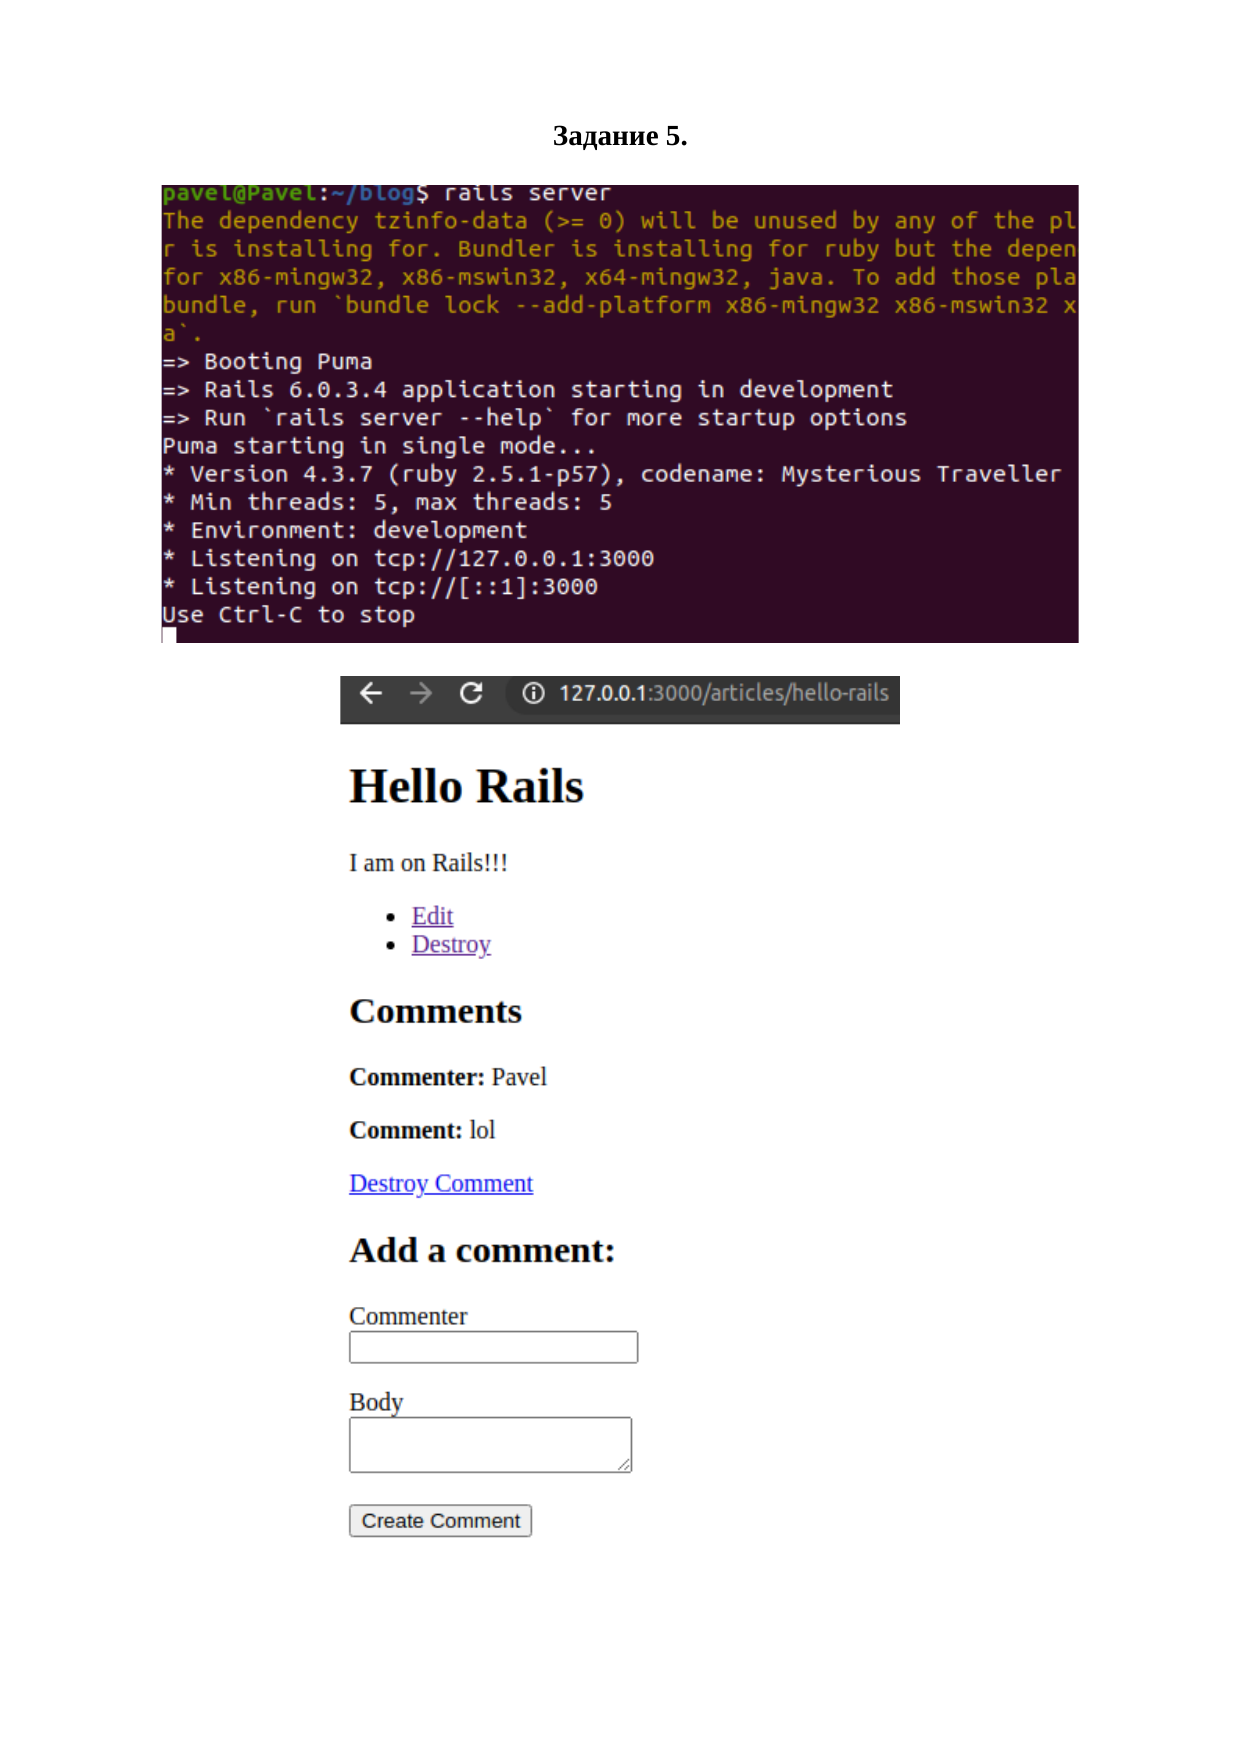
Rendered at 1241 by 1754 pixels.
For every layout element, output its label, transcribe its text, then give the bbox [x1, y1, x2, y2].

text Задание 5. [118, 118, 1122, 152]
picture [161, 185, 1079, 643]
picture [340, 676, 900, 1564]
